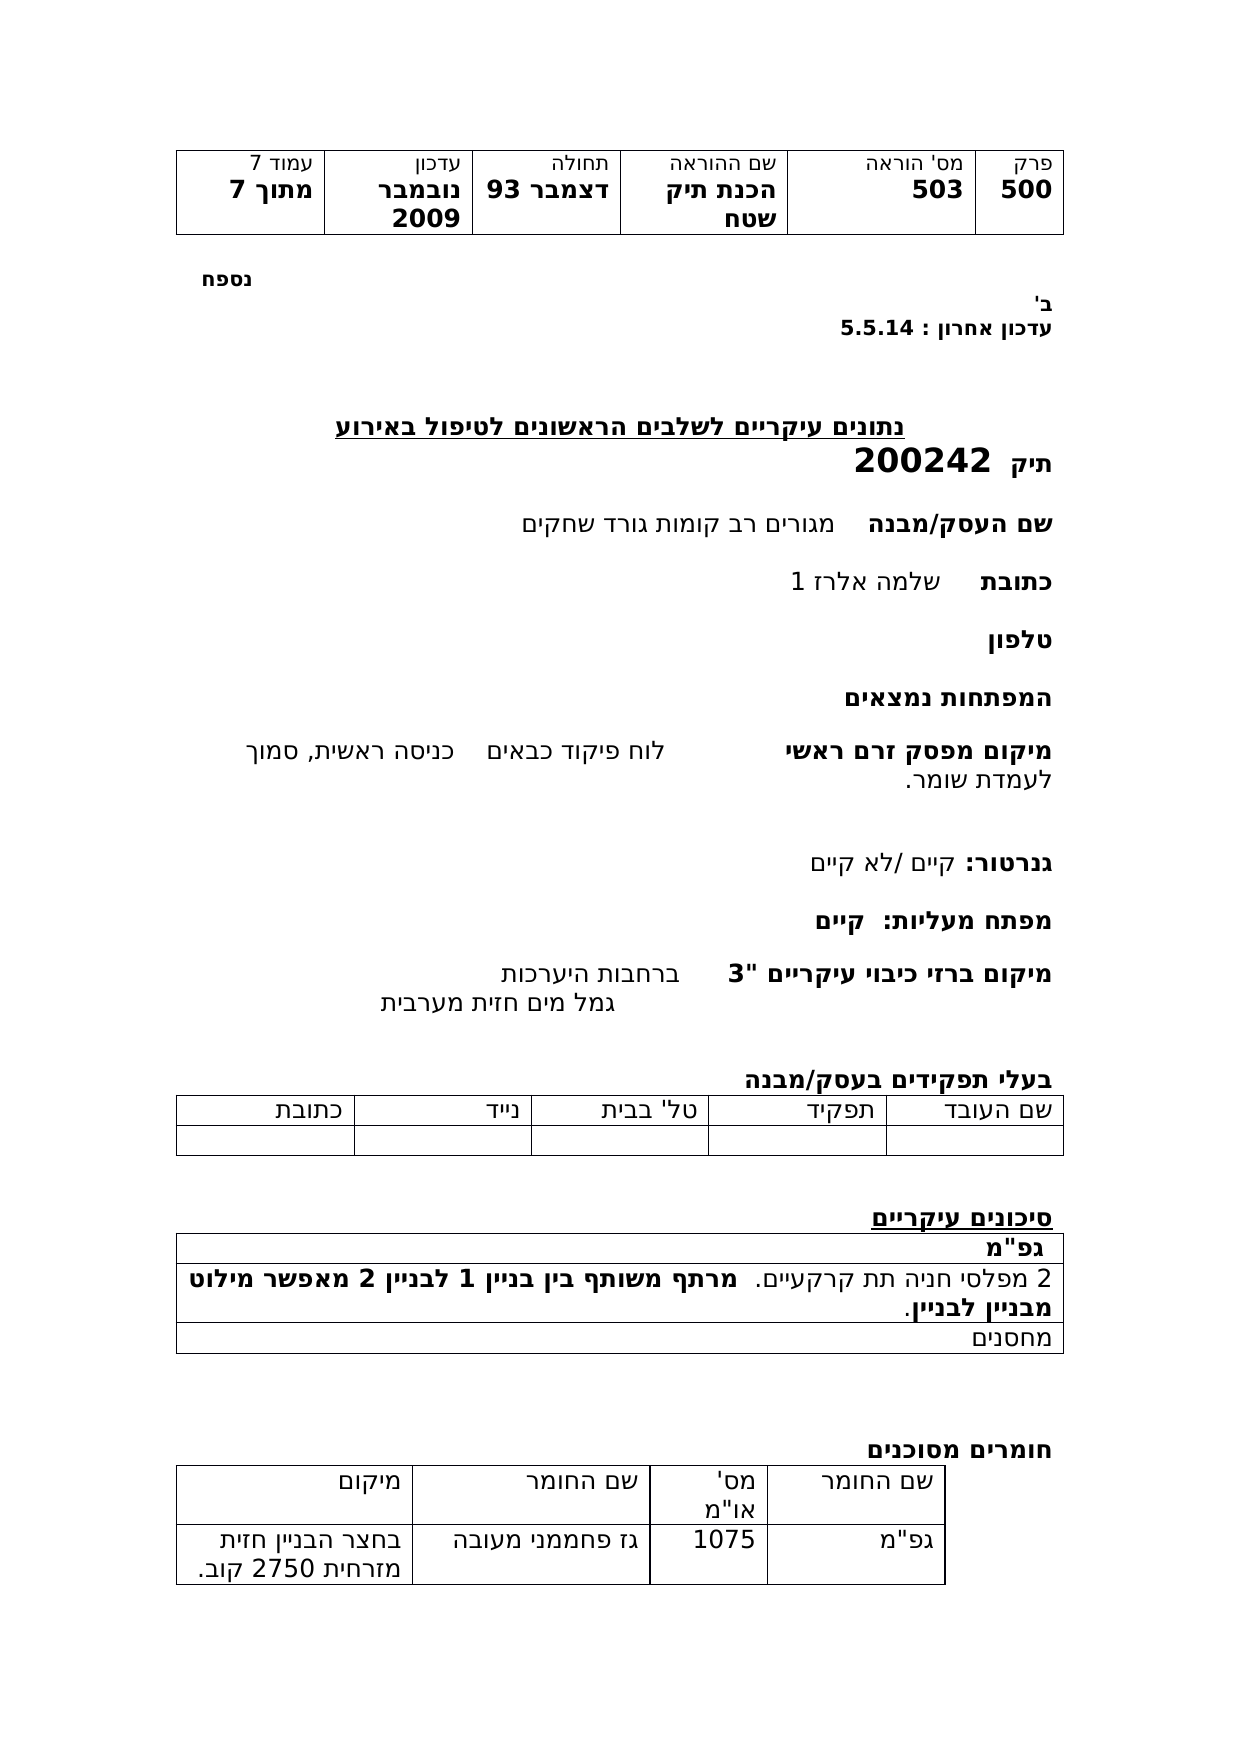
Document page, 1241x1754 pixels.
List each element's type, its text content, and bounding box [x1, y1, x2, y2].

table_cell [355, 1126, 531, 1154]
table_header מיקום [177, 1466, 412, 1524]
table_header תפקיד [709, 1096, 886, 1125]
table_cell 1075 [651, 1525, 767, 1584]
text סיכונים עיקריים [187, 1203, 1053, 1233]
table_header שם החומר [413, 1466, 649, 1524]
text מפתח מעליות: קיים [187, 906, 1053, 935]
text תיק 200242 [187, 442, 1053, 481]
table_header כתובת [177, 1096, 354, 1125]
text עדכון אחרון : 5.5.14 [187, 316, 1053, 341]
table_cell גז פחממני מעובה [413, 1525, 649, 1584]
text טלפון [187, 625, 1053, 654]
text נתונים עיקריים לשלבים הראשונים לטיפול באירוע [187, 413, 1053, 442]
text בעלי תפקידים בעסק/מבנה [187, 1065, 1053, 1094]
table_cell [887, 1126, 1063, 1154]
text כתובת שלמה אלרז 1 [187, 567, 1053, 596]
text גמל מים חזית מערבית [187, 988, 1053, 1017]
table_header שם ההוראה הכנת תיק שטח [621, 151, 787, 234]
table_cell [177, 1126, 354, 1154]
table_header טל' בבית [532, 1096, 708, 1125]
table_header שם העובד [887, 1096, 1063, 1125]
text גנרטור: קיים /לא קיים [187, 848, 1053, 877]
table_header תחולה דצמבר 93 [473, 151, 620, 234]
text המפתחות נמצאים [187, 683, 1053, 712]
table_header נייד [355, 1096, 531, 1125]
table_header פרק 500 [976, 151, 1063, 234]
table_header מס' או"מ [651, 1466, 767, 1524]
text נספח ב' [187, 263, 1053, 316]
table_header עמוד 7 מתוך 7 [177, 151, 324, 234]
text מיקום ברזי כיבוי עיקריים "3 ברחבות היערכות [187, 959, 1053, 988]
table_header מס' הוראה 503 [788, 151, 975, 234]
table_cell בחצר הבניין חזית מזרחית 2750 קוב. [177, 1525, 412, 1584]
text מיקום מפסק זרם ראשי לוח פיקוד כבאים כניסה ראשית, סמוך לעמדת שומר. [187, 736, 1053, 794]
table_cell 2 מפלסי חניה תת קרקעיים. מרתף משותף בין בניין 1 לבניין 2 מאפשר מילוט מבניין לבניין. [177, 1264, 1063, 1322]
text חומרים מסוכנים [187, 1436, 1053, 1465]
table_cell [709, 1126, 886, 1154]
table_header גפ"מ [177, 1234, 1063, 1263]
table_cell גפ"מ [768, 1525, 944, 1584]
table_header עדכון נובמבר 2009 [325, 151, 472, 234]
table_cell מחסנים [177, 1323, 1063, 1352]
table_header שם החומר [768, 1466, 944, 1524]
table_cell [532, 1126, 708, 1154]
text שם העסק/מבנה מגורים רב קומות גורד שחקים [187, 509, 1053, 538]
